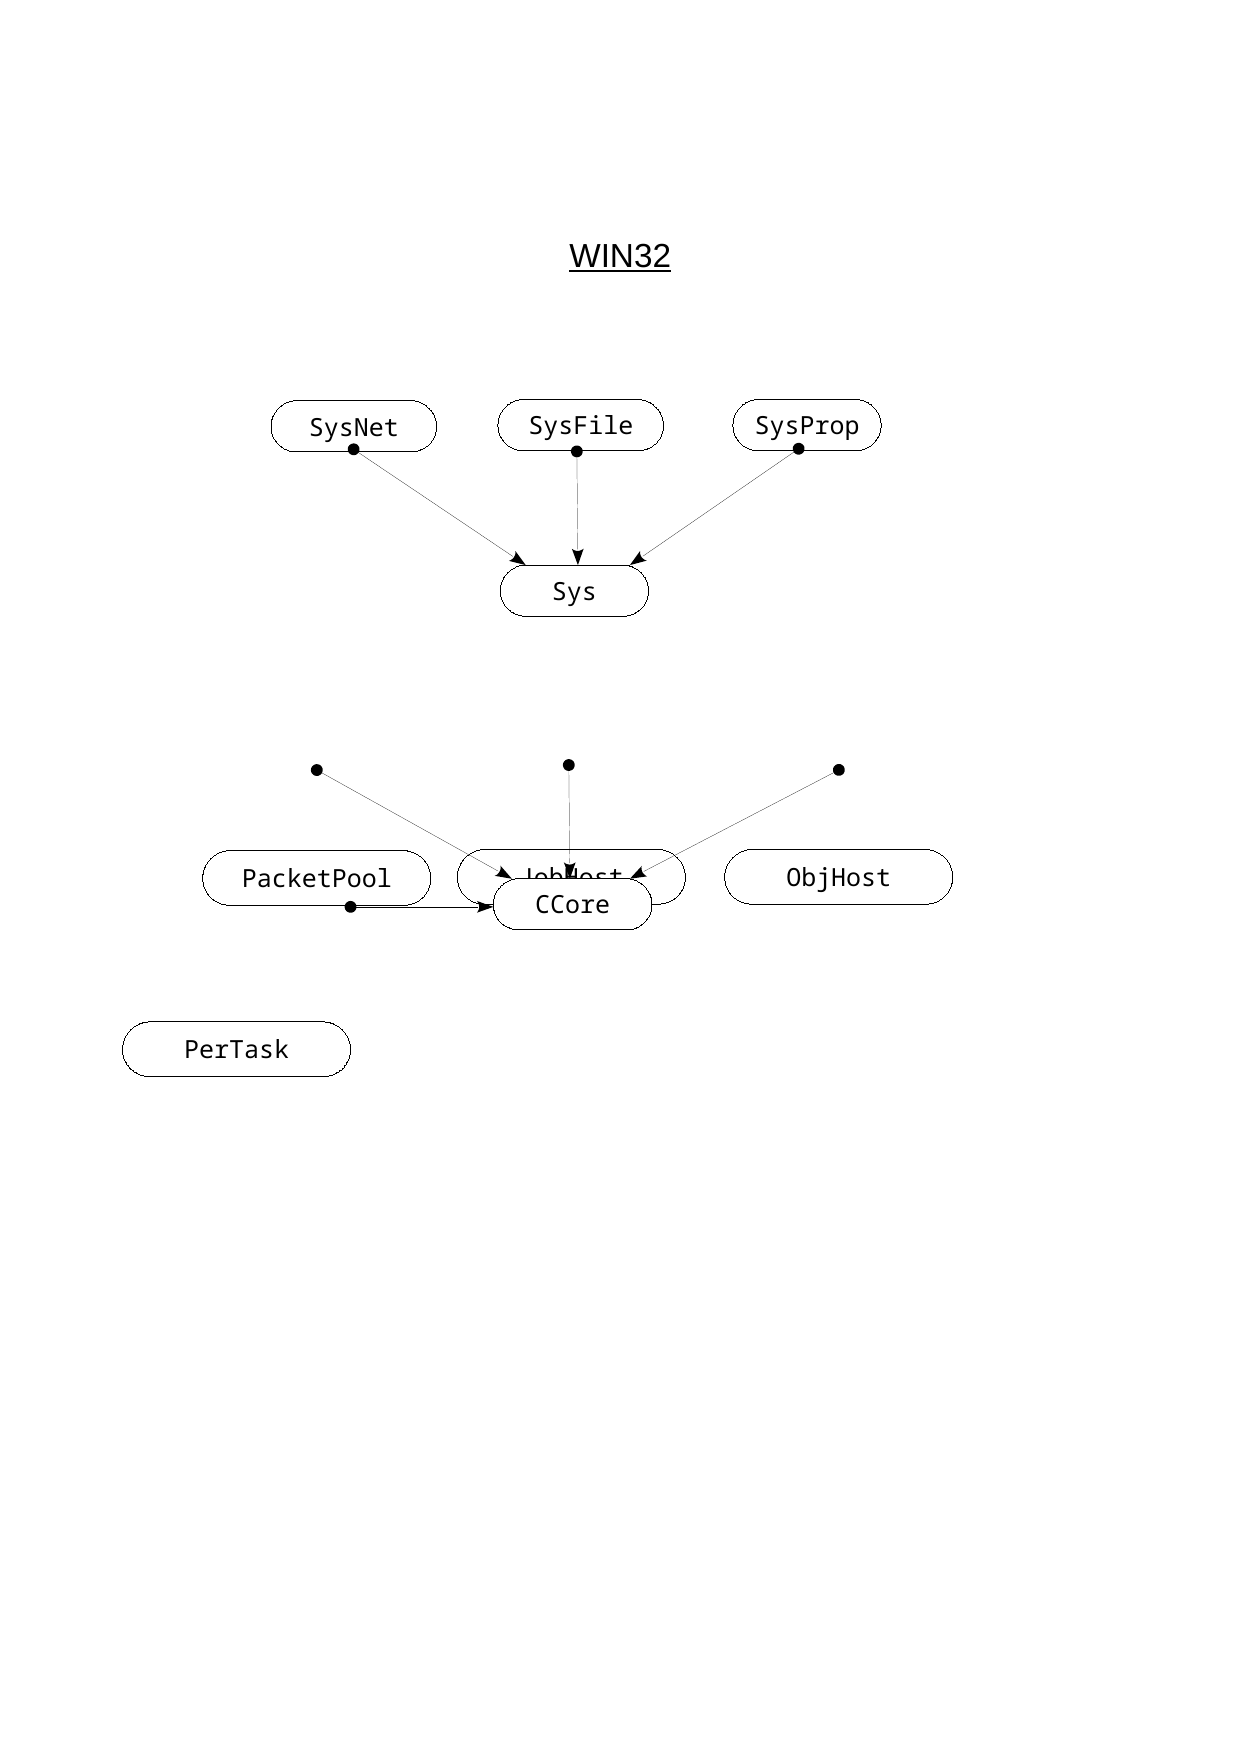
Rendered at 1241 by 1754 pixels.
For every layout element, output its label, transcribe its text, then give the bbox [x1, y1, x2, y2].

subtitle WIN32 [118, 236, 1122, 275]
